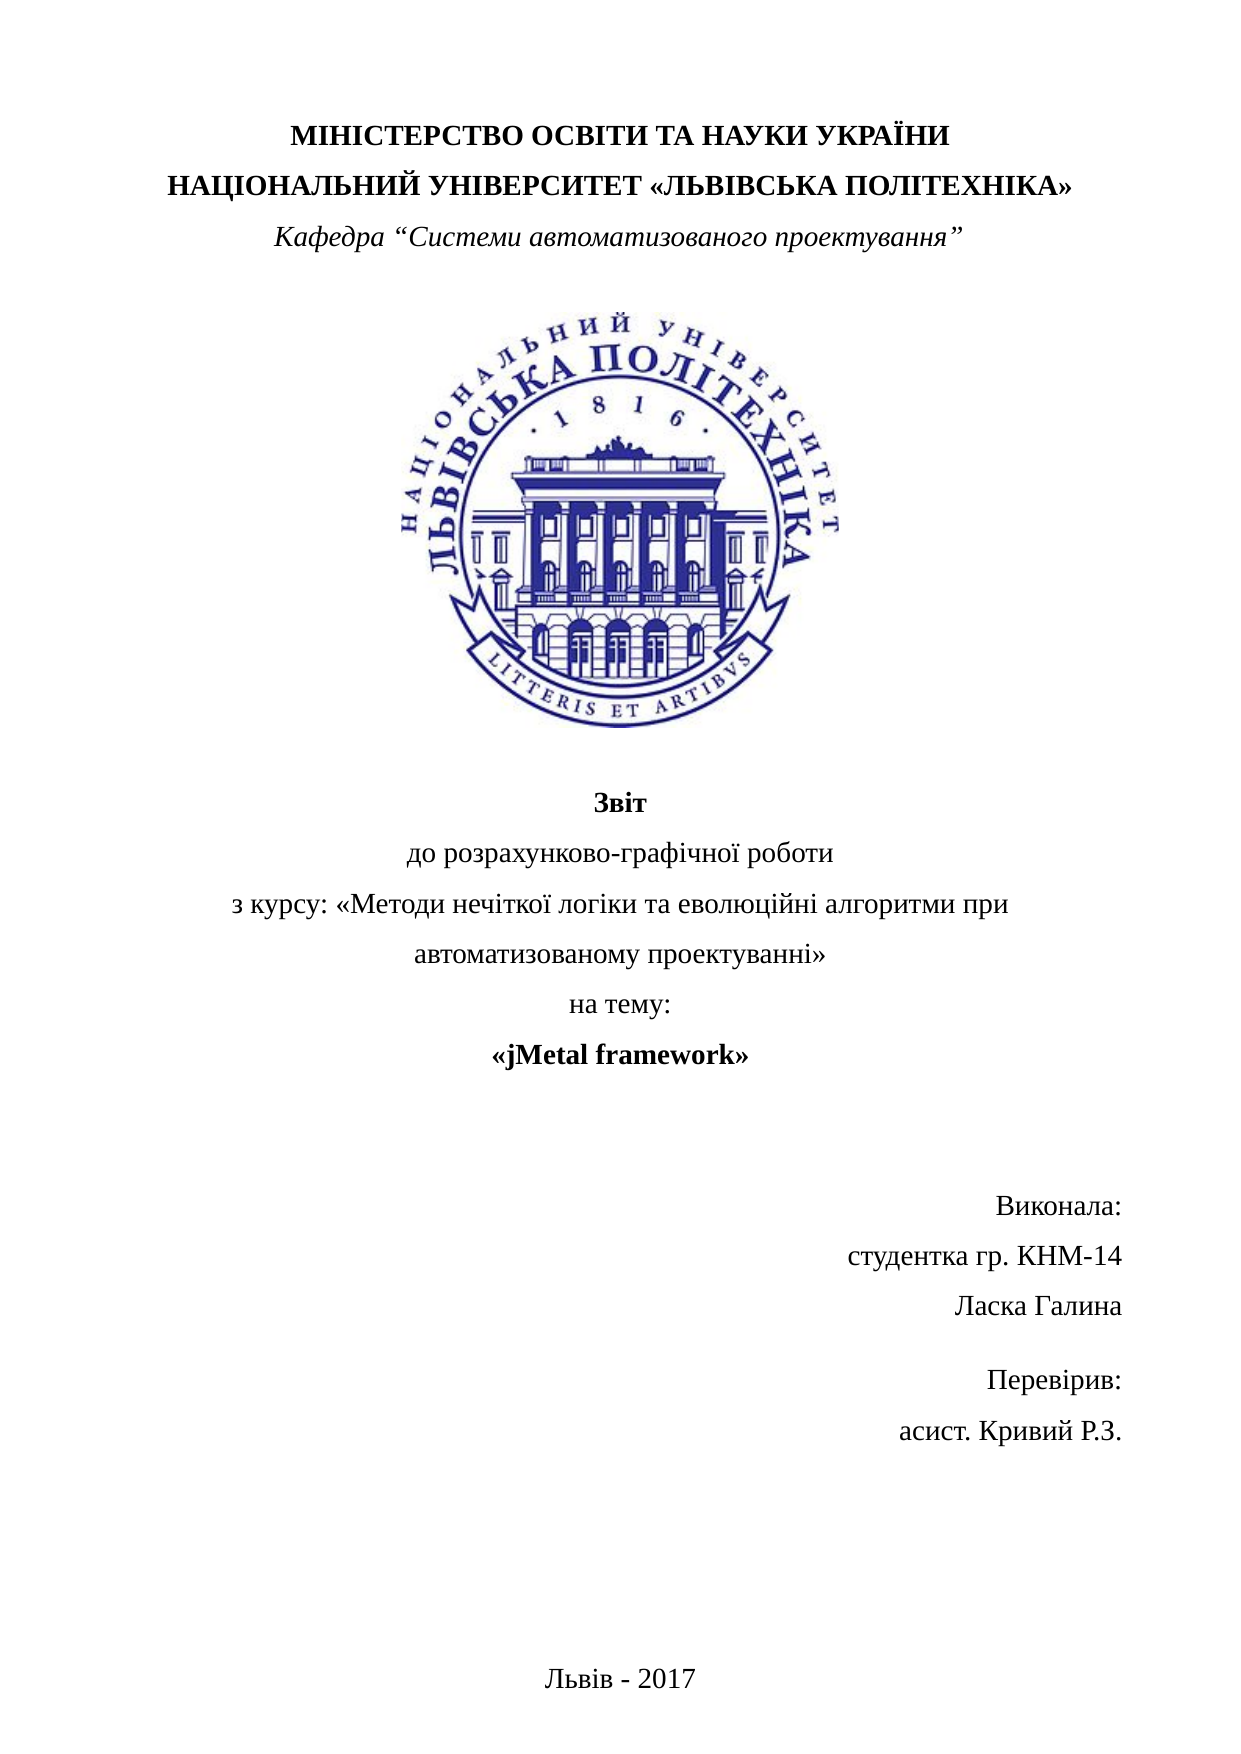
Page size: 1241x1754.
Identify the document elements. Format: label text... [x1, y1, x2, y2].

text Кафедра “Системи автоматизованого проектування” [118, 219, 1122, 252]
picture [401, 312, 839, 728]
text МІНІСТЕРСТВО ОСВІТИ ТА НАУКИ УКРАЇНИ НАЦІОНАЛЬНИЙ УНІВЕРСИТЕТ «ЛЬВІВСЬКА ПОЛІТЕХНІКА» [118, 118, 1122, 202]
text Виконала: студентка гр. КНМ-14 [118, 1188, 1122, 1272]
text Ласка Галина [118, 1288, 1122, 1322]
text Перевірив: асист. Кривий Р.З. [118, 1362, 1122, 1446]
text Звіт до розрахунково-графічної роботи з курсу: «Методи нечіткої логіки та еволюційні алгоритми при автоматизованому проектуванні» на тему: «jMetal framework» [118, 785, 1122, 1070]
